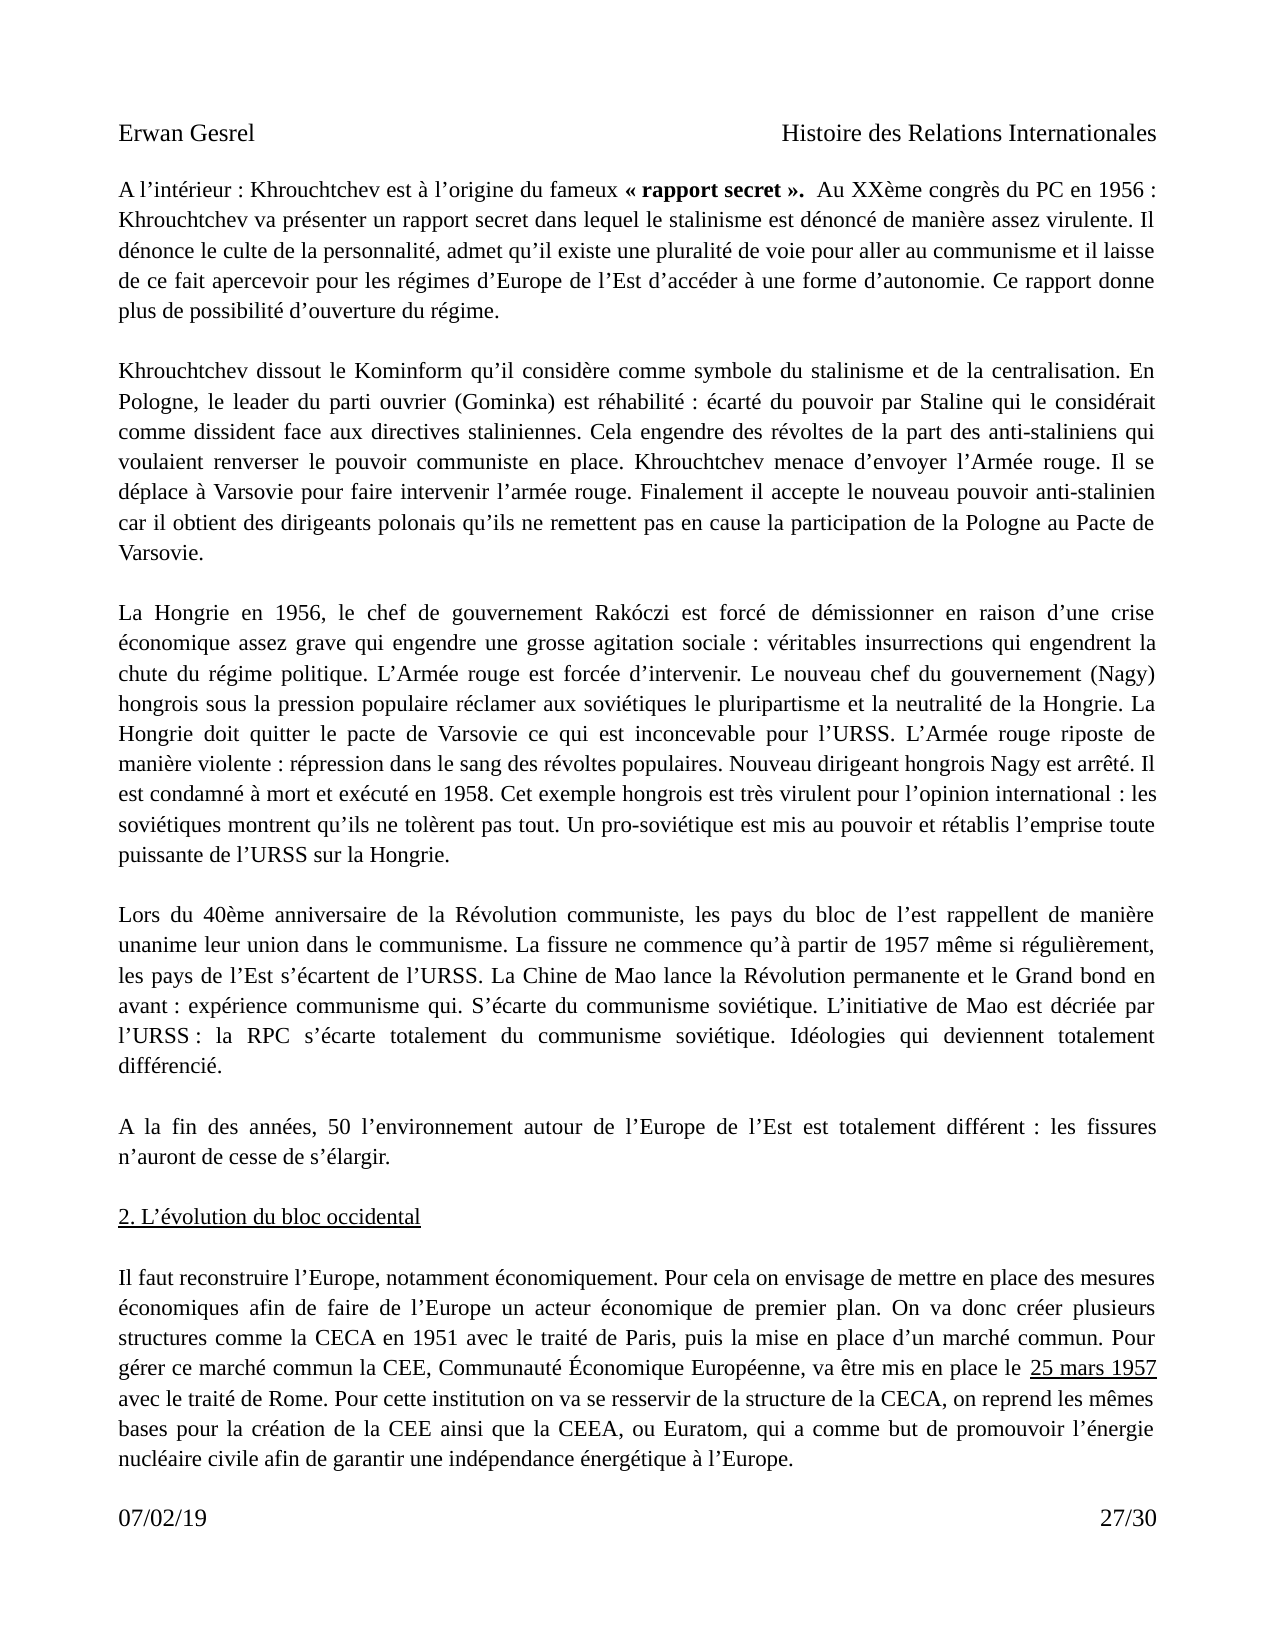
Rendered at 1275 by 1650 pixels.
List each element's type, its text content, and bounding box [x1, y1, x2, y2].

text A l’intérieur : Khrouchtchev est à l’origine du fameux « rapport secret ». Au XXème congrès du PC en 1956 : Khrouchtchev va présenter un rapport secret dans lequel le stalinisme est dénoncé de manière assez virulente. Il dénonce le culte de la personnalité, admet qu’il existe une pluralité de voie pour aller au communisme et il laisse de ce fait apercevoir pour les régimes d’Europe de l’Est d’accéder à une forme d’autonomie. Ce rapport donne plus de possibilité d’ouverture du régime. [118, 176, 1157, 323]
text La Hongrie en 1956, le chef de gouvernement Rakóczi est forcé de démissionner en raison d’une crise économique assez grave qui engendre une grosse agitation sociale : véritables insurrections qui engendrent la chute du régime politique. L’Armée rouge est forcée d’intervenir. Le nouveau chef du gouvernement (Nagy) hongrois sous la pression populaire réclamer aux soviétiques le pluripartisme et la neutralité de la Hongrie. La Hongrie doit quitter le pacte de Varsovie ce qui est inconcevable pour l’URSS. L’Armée rouge riposte de manière violente : répression dans le sang des révoltes populaires. Nouveau dirigeant hongrois Nagy est arrêté. Il est condamné à mort et exécuté en 1958. Cet exemple hongrois est très virulent pour l’opinion international : les soviétiques montrent qu’ils ne tolèrent pas tout. Un pro-soviétique est mis au pouvoir et rétablis l’emprise toute puissante de l’URSS sur la Hongrie. [118, 599, 1157, 867]
text A la fin des années, 50 l’environnement autour de l’Europe de l’Est est totalement différent : les fissures n’auront de cesse de s’élargir. [118, 1113, 1157, 1169]
text Khrouchtchev dissout le Kominform qu’il considère comme symbole du stalinisme et de la centralisation. En Pologne, le leader du parti ouvrier (Gominka) est réhabilité : écarté du pouvoir par Staline qui le considérait comme dissident face aux directives staliniennes. Cela engendre des révoltes de la part des anti-staliniens qui voulaient renverser le pouvoir communiste en place. Khrouchtchev menace d’envoyer l’Armée rouge. Il se déplace à Varsovie pour faire intervenir l’armée rouge. Finalement il accepte le nouveau pouvoir anti-stalinien car il obtient des dirigeants polonais qu’ils ne remettent pas en cause la participation de la Pologne au Pacte de Varsovie. [118, 358, 1157, 565]
text 2. L’évolution du bloc occidental [118, 1203, 1157, 1230]
text Il faut reconstruire l’Europe, notamment économiquement. Pour cela on envisage de mettre en place des mesures économiques afin de faire de l’Europe un acteur économique de premier plan. On va donc créer plusieurs structures comme la CECA en 1951 avec le traité de Paris, puis la mise en place d’un marché commun. Pour gérer ce marché commun la CEE, Communauté Économique Européenne, va être mis en place le 25 mars 1957 avec le traité de Rome. Pour cette institution on va se resservir de la structure de la CECA, on reprend les mêmes bases pour la création de la CEE ainsi que la CEEA, ou Euratom, qui a comme but de promouvoir l’énergie nucléaire civile afin de garantir une indépendance énergétique à l’Europe. [118, 1264, 1157, 1471]
text Lors du 40ème anniversaire de la Révolution communiste, les pays du bloc de l’est rappellent de manière unanime leur union dans le communisme. La fissure ne commence qu’à partir de 1957 même si régulièrement, les pays de l’Est s’écartent de l’URSS. La Chine de Mao lance la Révolution permanente et le Grand bond en avant : expérience communisme qui. S’écarte du communisme soviétique. L’initiative de Mao est décriée par l’URSS : la RPC s’écarte totalement du communisme soviétique. Idéologies qui deviennent totalement différencié. [118, 901, 1157, 1079]
